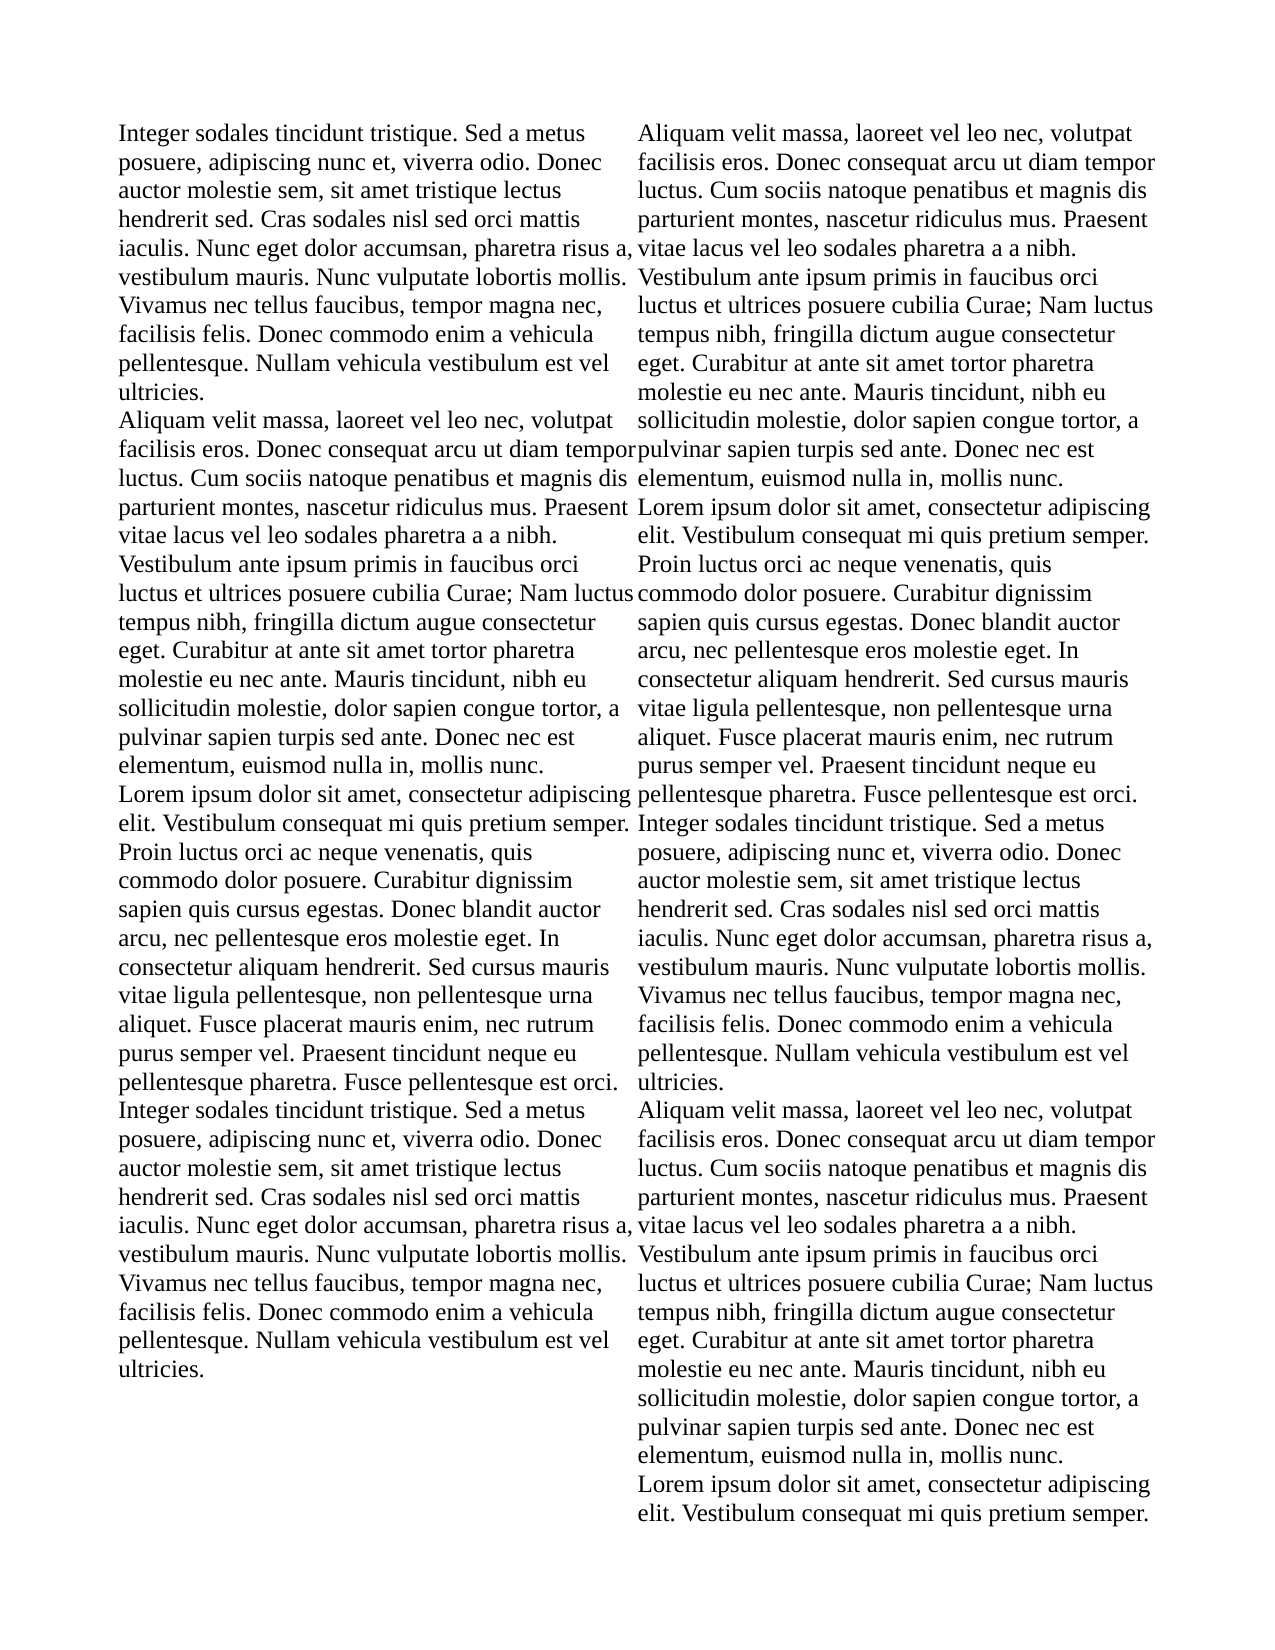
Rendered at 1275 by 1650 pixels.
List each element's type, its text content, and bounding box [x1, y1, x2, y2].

text Lorem ipsum dolor sit amet, consectetur adipiscing elit. Vestibulum consequat mi quis pretium semper. [637, 1469, 1157, 1527]
text Integer sodales tincidunt tristique. Sed a metus posuere, adipiscing nunc et, viverra odio. Donec auctor molestie sem, sit amet tristique lectus hendrerit sed. Cras sodales nisl sed orci mattis iaculis. Nunc eget dolor accumsan, pharetra risus a, vestibulum mauris. Nunc vulputate lobortis mollis. Vivamus nec tellus faucibus, tempor magna nec, facilisis felis. Donec commodo enim a vehicula pellentesque. Nullam vehicula vestibulum est vel ultricies. [118, 118, 637, 406]
text Lorem ipsum dolor sit amet, consectetur adipiscing elit. Vestibulum consequat mi quis pretium semper. Proin luctus orci ac neque venenatis, quis commodo dolor posuere. Curabitur dignissim sapien quis cursus egestas. Donec blandit auctor arcu, nec pellentesque eros molestie eget. In consectetur aliquam hendrerit. Sed cursus mauris vitae ligula pellentesque, non pellentesque urna aliquet. Fusce placerat mauris enim, nec rutrum purus semper vel. Praesent tincidunt neque eu pellentesque pharetra. Fusce pellentesque est orci. [118, 779, 637, 1096]
text Aliquam velit massa, laoreet vel leo nec, volutpat facilisis eros. Donec consequat arcu ut diam tempor luctus. Cum sociis natoque penatibus et magnis dis parturient montes, nascetur ridiculus mus. Praesent vitae lacus vel leo sodales pharetra a a nibh. Vestibulum ante ipsum primis in faucibus orci luctus et ultrices posuere cubilia Curae; Nam luctus tempus nibh, fringilla dictum augue consectetur eget. Curabitur at ante sit amet tortor pharetra molestie eu nec ante. Mauris tincidunt, nibh eu sollicitudin molestie, dolor sapien congue tortor, a pulvinar sapien turpis sed ante. Donec nec est elementum, euismod nulla in, mollis nunc. [637, 1096, 1157, 1469]
text Integer sodales tincidunt tristique. Sed a metus posuere, adipiscing nunc et, viverra odio. Donec auctor molestie sem, sit amet tristique lectus hendrerit sed. Cras sodales nisl sed orci mattis iaculis. Nunc eget dolor accumsan, pharetra risus a, vestibulum mauris. Nunc vulputate lobortis mollis. Vivamus nec tellus faucibus, tempor magna nec, facilisis felis. Donec commodo enim a vehicula pellentesque. Nullam vehicula vestibulum est vel ultricies. [118, 1096, 637, 1383]
text Lorem ipsum dolor sit amet, consectetur adipiscing elit. Vestibulum consequat mi quis pretium semper. Proin luctus orci ac neque venenatis, quis commodo dolor posuere. Curabitur dignissim sapien quis cursus egestas. Donec blandit auctor arcu, nec pellentesque eros molestie eget. In consectetur aliquam hendrerit. Sed cursus mauris vitae ligula pellentesque, non pellentesque urna aliquet. Fusce placerat mauris enim, nec rutrum purus semper vel. Praesent tincidunt neque eu pellentesque pharetra. Fusce pellentesque est orci. [637, 492, 1157, 808]
text Aliquam velit massa, laoreet vel leo nec, volutpat facilisis eros. Donec consequat arcu ut diam tempor luctus. Cum sociis natoque penatibus et magnis dis parturient montes, nascetur ridiculus mus. Praesent vitae lacus vel leo sodales pharetra a a nibh. Vestibulum ante ipsum primis in faucibus orci luctus et ultrices posuere cubilia Curae; Nam luctus tempus nibh, fringilla dictum augue consectetur eget. Curabitur at ante sit amet tortor pharetra molestie eu nec ante. Mauris tincidunt, nibh eu sollicitudin molestie, dolor sapien congue tortor, a pulvinar sapien turpis sed ante. Donec nec est elementum, euismod nulla in, mollis nunc. [118, 406, 637, 779]
text Integer sodales tincidunt tristique. Sed a metus posuere, adipiscing nunc et, viverra odio. Donec auctor molestie sem, sit amet tristique lectus hendrerit sed. Cras sodales nisl sed orci mattis iaculis. Nunc eget dolor accumsan, pharetra risus a, vestibulum mauris. Nunc vulputate lobortis mollis. Vivamus nec tellus faucibus, tempor magna nec, facilisis felis. Donec commodo enim a vehicula pellentesque. Nullam vehicula vestibulum est vel ultricies. [637, 808, 1157, 1096]
text Aliquam velit massa, laoreet vel leo nec, volutpat facilisis eros. Donec consequat arcu ut diam tempor luctus. Cum sociis natoque penatibus et magnis dis parturient montes, nascetur ridiculus mus. Praesent vitae lacus vel leo sodales pharetra a a nibh. Vestibulum ante ipsum primis in faucibus orci luctus et ultrices posuere cubilia Curae; Nam luctus tempus nibh, fringilla dictum augue consectetur eget. Curabitur at ante sit amet tortor pharetra molestie eu nec ante. Mauris tincidunt, nibh eu sollicitudin molestie, dolor sapien congue tortor, a pulvinar sapien turpis sed ante. Donec nec est elementum, euismod nulla in, mollis nunc. [637, 118, 1157, 492]
